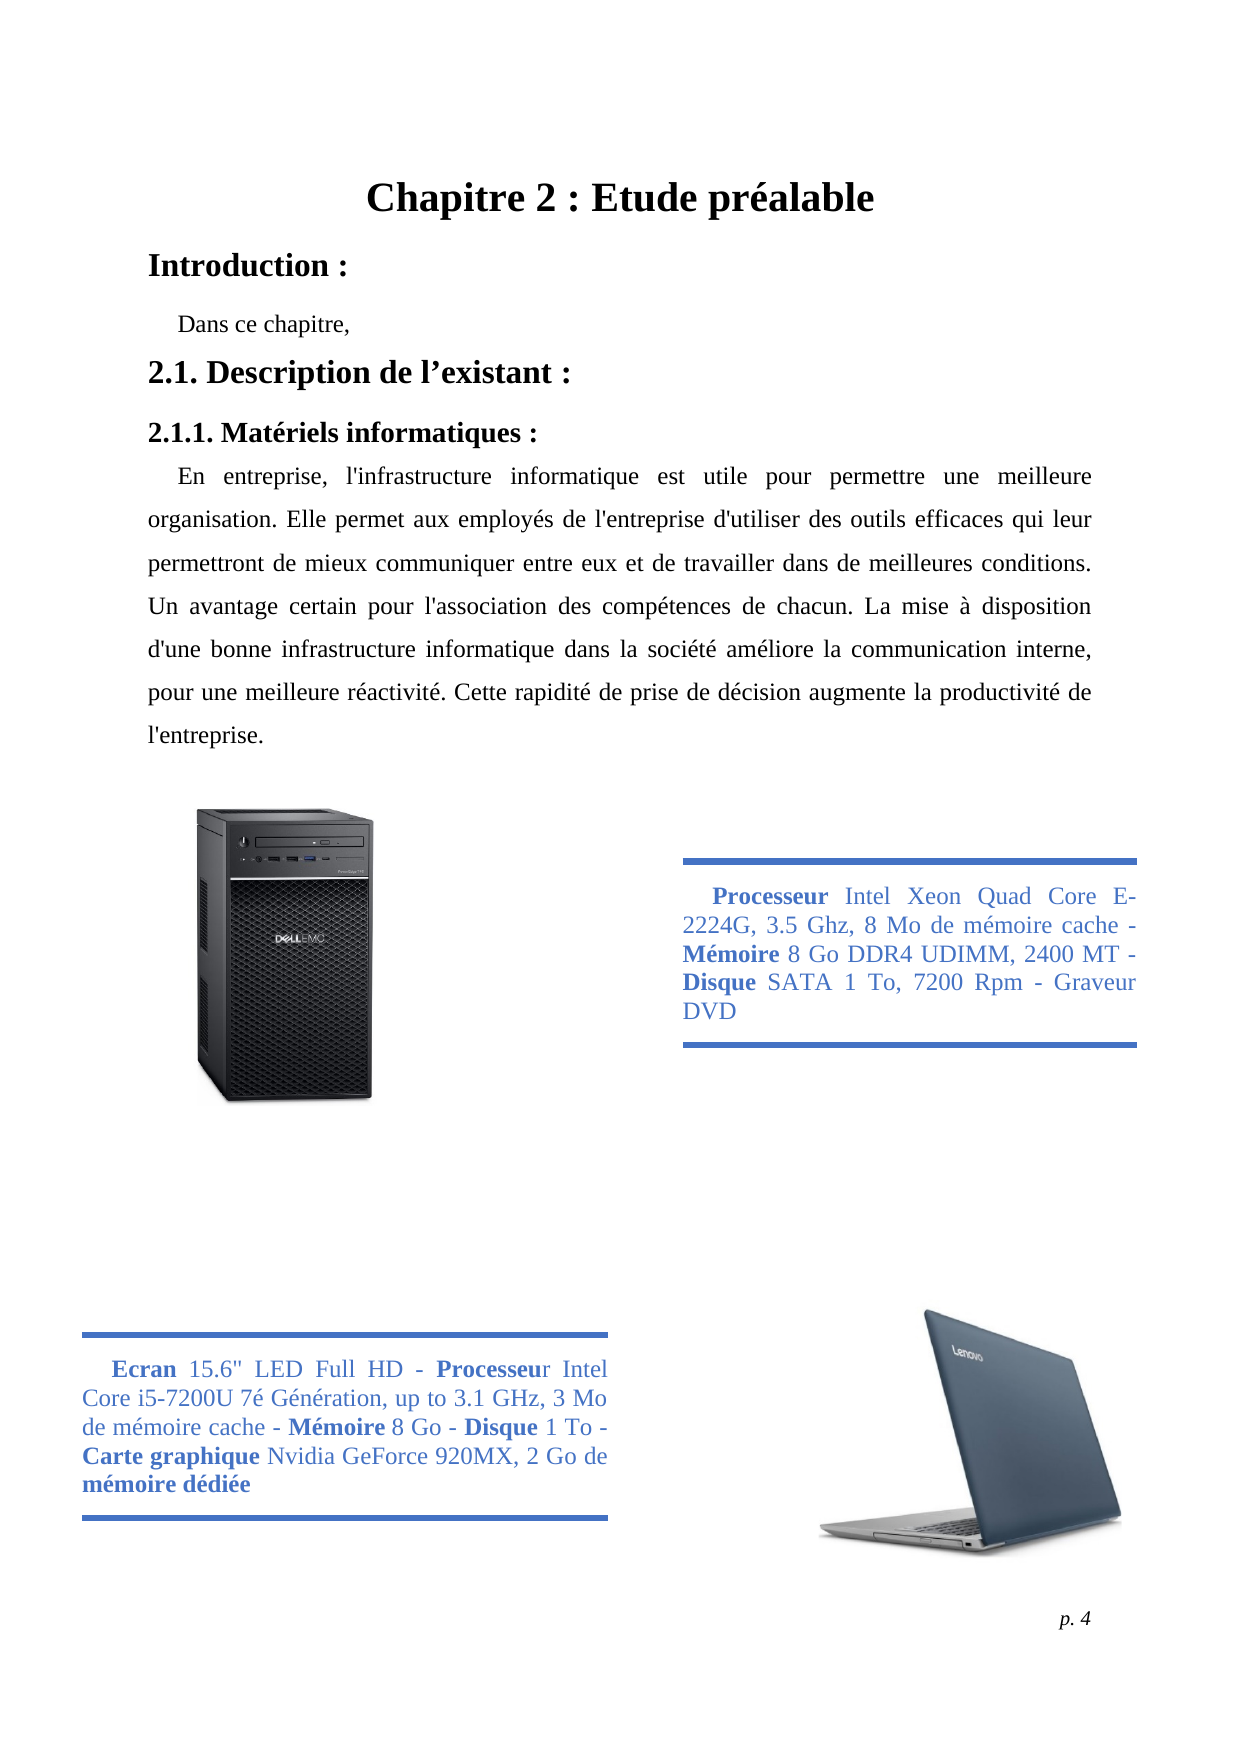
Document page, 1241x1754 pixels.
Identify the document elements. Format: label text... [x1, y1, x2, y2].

subtitle Introduction : [148, 246, 1093, 284]
text Dans ce chapitre, [148, 309, 1093, 338]
subtitle Chapitre 2 : Etude préalable [148, 173, 1093, 221]
text Processeur Intel Xeon Quad Core E-2224G, 3.5 Ghz, 8 Mo de mémoire cache - Mémoire 8 Go DDR4 UDIMM, 2400 MT - Disque SATA 1 To, 7200 Rpm - Graveur DVD [682, 859, 1137, 1048]
subtitle 2.1.1. Matériels informatiques : [148, 415, 1093, 449]
subtitle 2.1. Description de l’existant : [148, 352, 1093, 390]
text En entreprise, l'infrastructure informatique est utile pour permettre une meilleure organisation. Elle permet aux employés de l'entreprise d'utiliser des outils efficaces qui leur permettront de mieux communiquer entre eux et de travailler dans de meilleures conditions. Un avantage certain pour l'association des compétences de chacun. La mise à disposition d'une bonne infrastructure informatique dans la société améliore la communication interne, pour une meilleure réactivité. Cette rapidité de prise de décision augmente la productivité de l'entreprise. [148, 461, 1093, 749]
text Ecran 15.6" LED Full HD - Processeur Intel Core i5-7200U 7é Génération, up to 3.1 GHz, 3 Mo de mémoire cache - Mémoire 8 Go - Disque 1 To - Carte graphique Nvidia GeForce 920MX, 2 Go de mémoire dédiée [82, 1338, 608, 1515]
